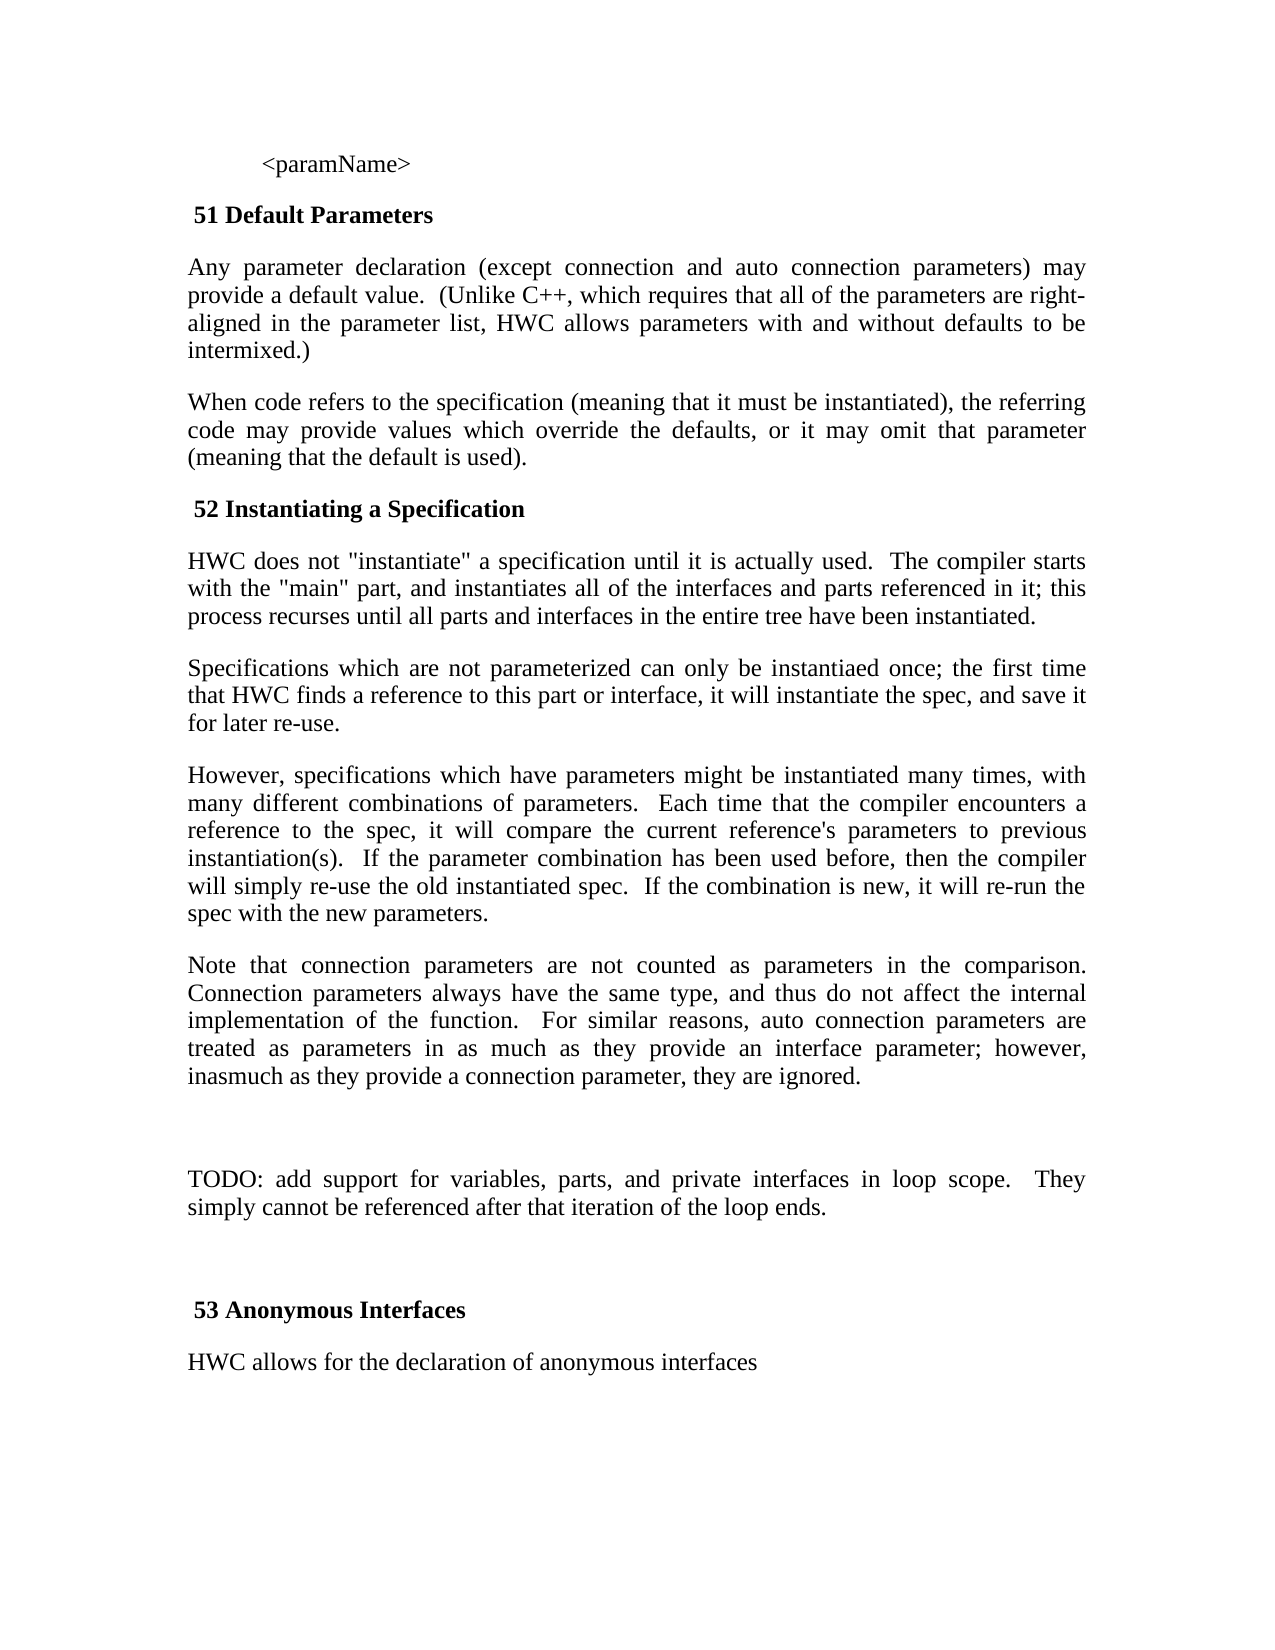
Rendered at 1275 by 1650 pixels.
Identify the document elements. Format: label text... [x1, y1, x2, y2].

text However, specifications which have parameters might be instantiated many times, with many different combinations of parameters. Each time that the compiler encounters a reference to the spec, it will compare the current reference's parameters to previous instantiation(s). If the parameter combination has been used before, then the compiler will simply re-use the old instantiated spec. If the combination is new, it will re-run the spec with the new parameters. [187, 761, 1087, 927]
text Specifications which are not parameterized can only be instantiaed once; the first time that HWC finds a reference to this part or interface, it will instantiate the spec, and save it for later re-use. [187, 654, 1087, 737]
text TODO: add support for variables, parts, and private interfaces in loop scope. They simply cannot be referenced after that iteration of the loop ends. [187, 1165, 1087, 1221]
list Instantiating a Specification [187, 495, 1087, 523]
text HWC does not "instantiate" a specification until it is actually used. The compiler starts with the "main" part, and instantiates all of the interfaces and parts referenced in it; this process recurses until all parts and interfaces in the entire tree have been instantiated. [187, 547, 1087, 630]
text <paramName> [187, 150, 1087, 178]
list Anonymous Interfaces [187, 1296, 1087, 1324]
text HWC allows for the declaration of anonymous interfaces [187, 1348, 1087, 1376]
text Any parameter declaration (except connection and auto connection parameters) may provide a default value. (Unlike C++, which requires that all of the parameters are right-aligned in the parameter list, HWC allows parameters with and without defaults to be intermixed.) [187, 253, 1087, 364]
text When code refers to the specification (meaning that it must be instantiated), the referring code may provide values which override the defaults, or it may omit that parameter (meaning that the default is used). [187, 388, 1087, 471]
text Note that connection parameters are not counted as parameters in the comparison. Connection parameters always have the same type, and thus do not affect the internal implementation of the function. For similar reasons, auto connection parameters are treated as parameters in as much as they provide an interface parameter; however, inasmuch as they provide a connection parameter, they are ignored. [187, 951, 1087, 1090]
list Default Parameters [187, 202, 1087, 229]
